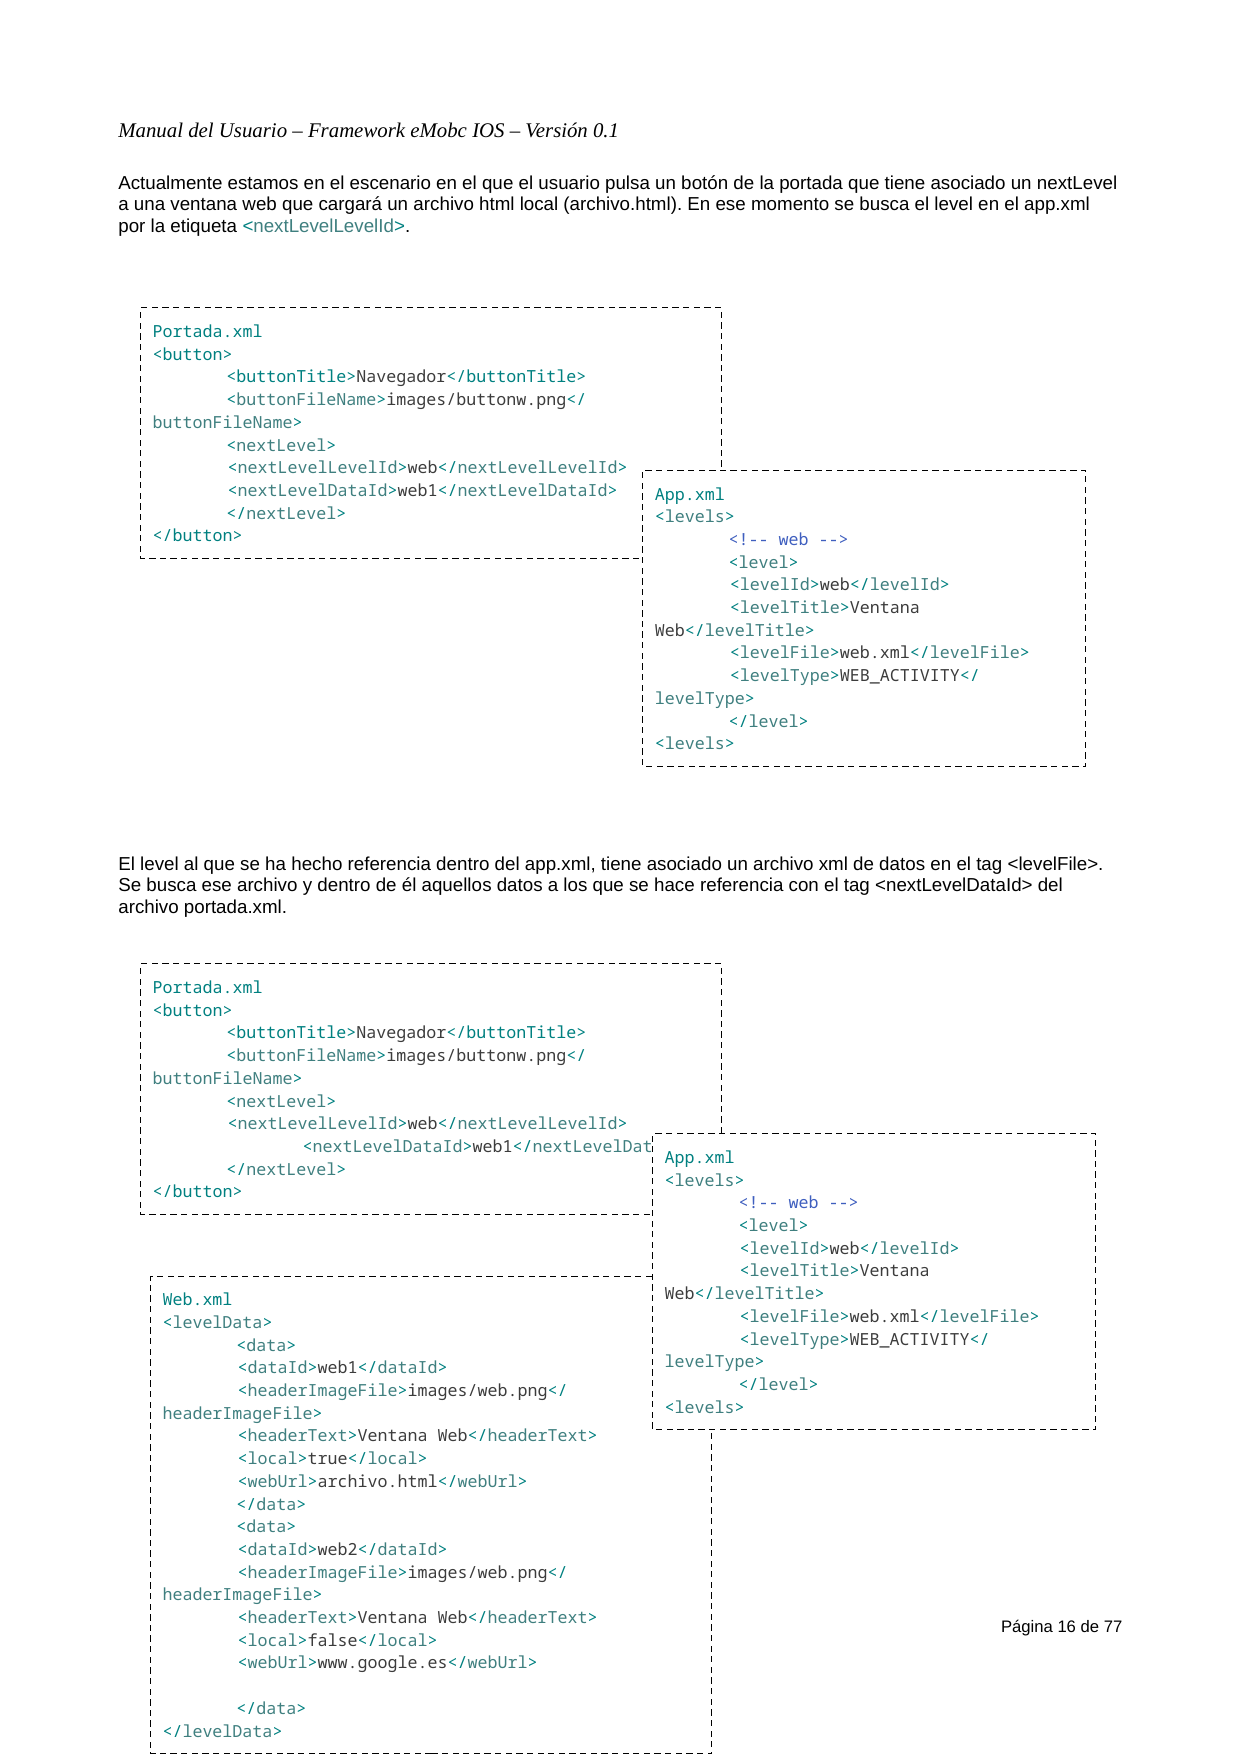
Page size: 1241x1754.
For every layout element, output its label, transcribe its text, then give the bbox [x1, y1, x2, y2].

text El level al que se ha hecho referencia dentro del app.xml, tiene asociado un archivo xml de datos en el tag <levelFile>. Se busca ese archivo y dentro de él aquellos datos a los que se hace referencia con el tag <nextLevelDataId> del archivo portada.xml. [118, 852, 1122, 917]
text Actualmente estamos en el escenario en el que el usuario pulsa un botón de la portada que tiene asociado un nextLevel a una ventana web que cargará un archivo html local (archivo.html). En ese momento se busca el level en el app.xml por la etiqueta <nextLevelLevelId>. [118, 172, 1122, 236]
